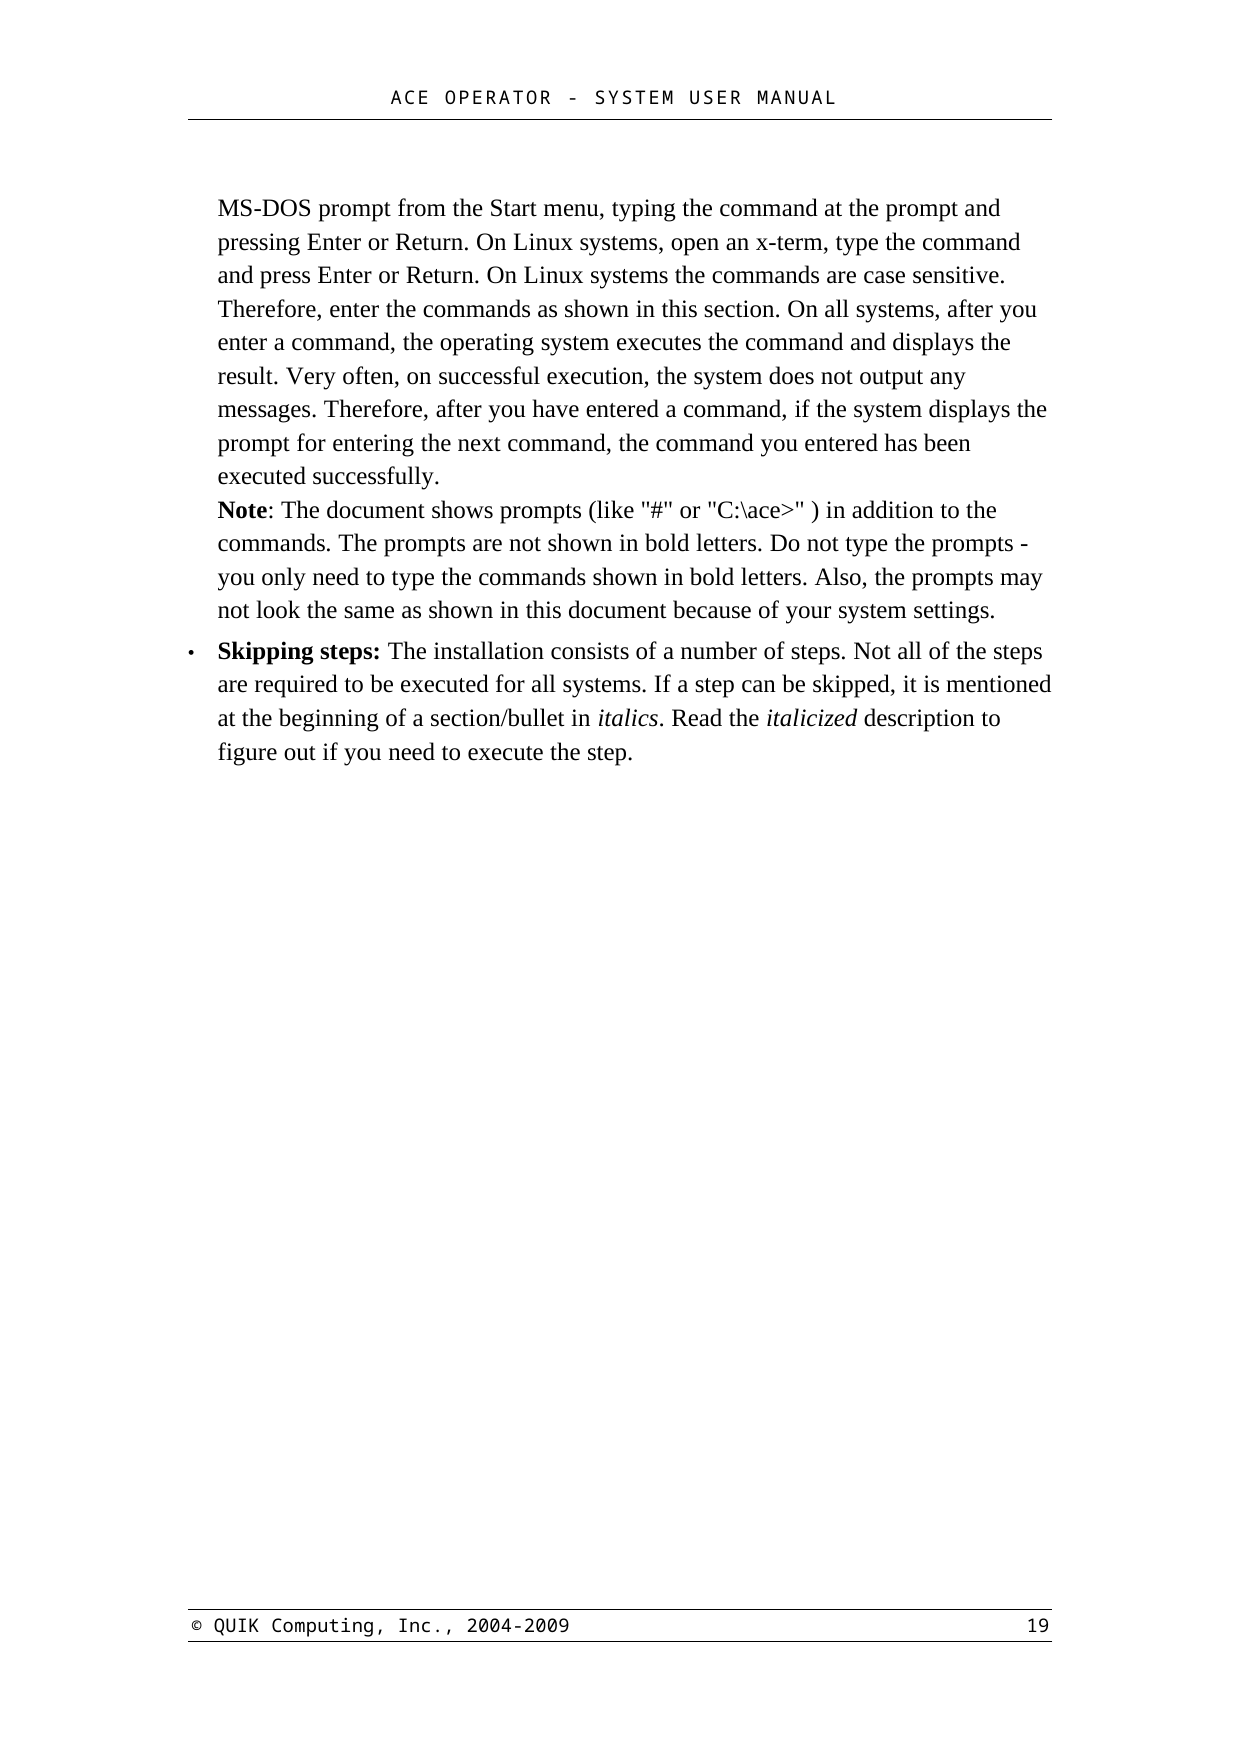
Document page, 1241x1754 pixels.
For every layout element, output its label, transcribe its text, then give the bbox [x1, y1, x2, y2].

list MS-DOS prompt from the Start menu, typing the command at the prompt and pressing Enter or Return. On Linux systems, open an x-term, type the command and press Enter or Return. On Linux systems the commands are case sensitive. Therefore, enter the commands as shown in this section. On all systems, after you enter a command, the operating system executes the command and displays the result. Very often, on successful execution, the system does not output any messages. Therefore, after you have entered a command, if the system displays the prompt for entering the next command, the command you entered has been executed successfully. Note: The document shows prompts (like "#" or "C:\ace>" ) in addition to the commands. The prompts are not shown in bold letters. Do not type the prompts - you only need to type the commands shown in bold letters. Also, the prompts may not look the same as shown in this document because of your system settings. [188, 194, 1052, 624]
list Skipping steps: The installation consists of a number of steps. Not all of the steps are required to be executed for all systems. If a step can be skipped, it is mentioned at the beginning of a section/bullet in italics. Read the italicized description to figure out if you need to execute the step. [188, 637, 1052, 765]
